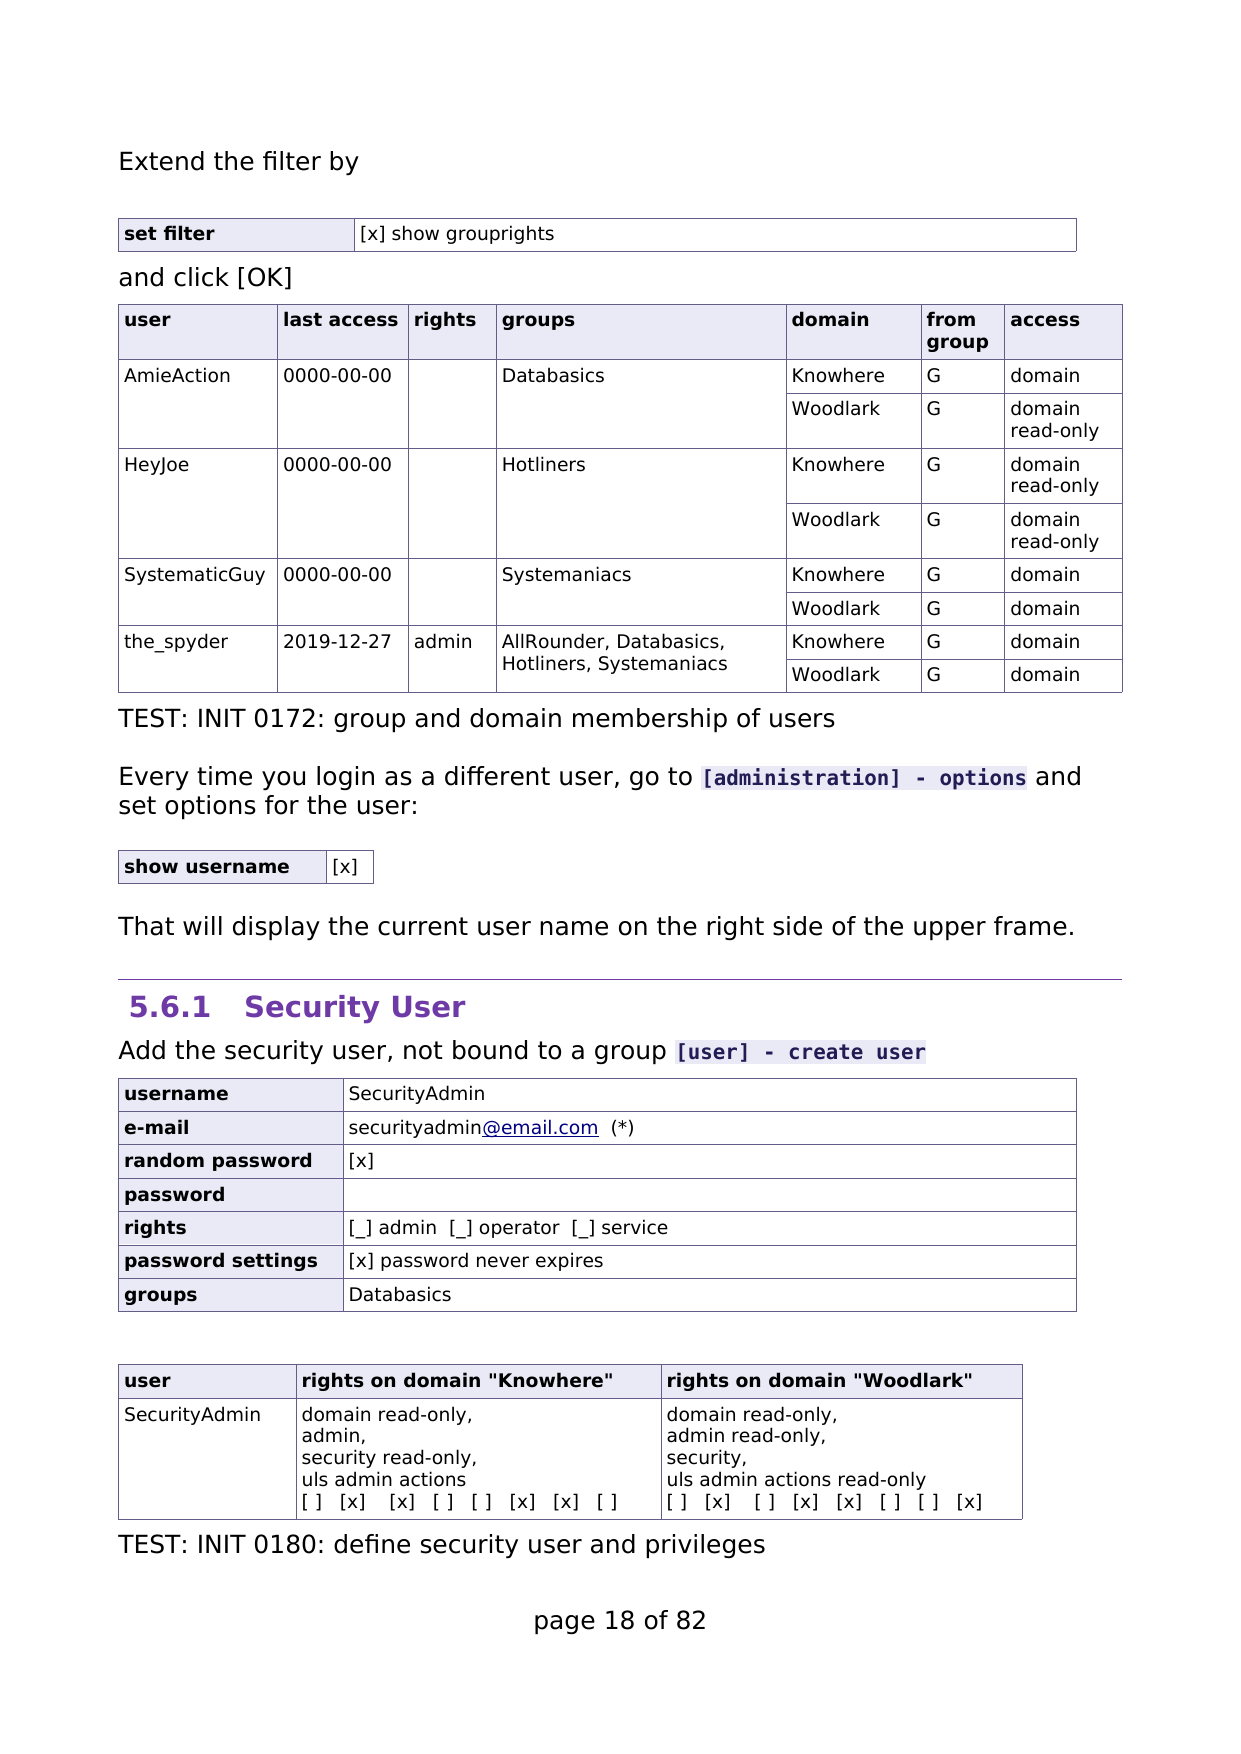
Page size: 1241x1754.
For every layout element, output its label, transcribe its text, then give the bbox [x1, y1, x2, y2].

table_header rights on domain "Knowhere" [297, 1365, 661, 1398]
table_header groups [497, 305, 786, 359]
table_header user [119, 1365, 296, 1398]
table_cell e-mail [119, 1112, 343, 1144]
table_cell 0000-00-00 [278, 559, 408, 625]
table_cell rights [119, 1212, 343, 1244]
table_cell Hotliners [497, 449, 786, 558]
table_cell [409, 449, 496, 558]
table_cell password settings [119, 1246, 343, 1278]
table_cell [409, 559, 496, 625]
table_cell [x] [344, 1145, 1076, 1178]
table_cell Woodlark [787, 394, 921, 448]
text TEST: INIT 0172: group and domain membership of users [118, 704, 1122, 733]
table_cell 0000-00-00 [278, 360, 408, 448]
table_header rights on domain "Woodlark" [662, 1365, 1022, 1398]
table_cell [344, 1179, 1076, 1211]
table_header rights [409, 305, 496, 359]
table_header [x] show grouprights [355, 219, 1076, 251]
table_cell domain [1005, 660, 1122, 692]
table_cell G [922, 449, 1004, 503]
table_cell Knowhere [787, 559, 921, 592]
table_cell 2019-12-27 [278, 626, 408, 692]
table_cell Knowhere [787, 449, 921, 503]
table_cell the_spyder [119, 626, 277, 692]
table_cell password [119, 1179, 343, 1211]
table_cell random password [119, 1145, 343, 1178]
table_cell G [922, 626, 1004, 659]
table_cell domain read-only [1005, 449, 1122, 503]
text and click [OK] [118, 263, 1122, 292]
table_cell Woodlark [787, 660, 921, 692]
table_cell [_] admin [_] operator [_] service [344, 1212, 1076, 1244]
table_cell Knowhere [787, 626, 921, 659]
table_header username [119, 1079, 343, 1111]
table_cell domain [1005, 626, 1122, 659]
table_cell domain [1005, 559, 1122, 592]
table_cell groups [119, 1279, 343, 1311]
table_header access [1005, 305, 1122, 359]
table_header domain [787, 305, 921, 359]
table_cell [x] password never expires [344, 1246, 1076, 1278]
table_header SecurityAdmin [344, 1079, 1076, 1111]
table_cell G [922, 559, 1004, 592]
table_header [x] [327, 851, 373, 883]
table_cell G [922, 660, 1004, 692]
table_cell [409, 360, 496, 448]
table_cell G [922, 394, 1004, 448]
table_cell domain read-only [1005, 394, 1122, 448]
text Extend the filter by [118, 147, 1122, 176]
table_cell G [922, 360, 1004, 392]
table_cell admin [409, 626, 496, 692]
table_cell Systemaniacs [497, 559, 786, 625]
text That will display the current user name on the right side of the upper frame. [118, 912, 1122, 942]
table_header set filter [119, 219, 354, 251]
table_cell securityadmin@email.com (*) [344, 1112, 1076, 1144]
subtitle Security User [118, 980, 1122, 1036]
table_cell domain [1005, 593, 1122, 625]
table_cell AllRounder, Databasics, Hotliners, Systemaniacs [497, 626, 786, 692]
table_cell Databasics [344, 1279, 1076, 1311]
table_header from group [922, 305, 1004, 359]
table_header user [119, 305, 277, 359]
table_cell SystematicGuy [119, 559, 277, 625]
table_cell domain read-only, admin, security read-only, uls admin actions [ ] [x] [x] [ ] [ ] [x] [x] [ ] [297, 1399, 661, 1519]
table_cell Databasics [497, 360, 786, 448]
table_cell G [922, 593, 1004, 625]
text Add the security user, not bound to a group [user] - create user [118, 1036, 1122, 1066]
text TEST: INIT 0180: define security user and privileges [118, 1531, 1122, 1560]
table_header last access [278, 305, 408, 359]
table_cell Woodlark [787, 593, 921, 625]
table_cell 0000-00-00 [278, 449, 408, 558]
table_cell domain read-only, admin read-only, security, uls admin actions read-only [ ] [x] [ ] [x] [x] [ ] [ ] [x] [662, 1399, 1022, 1519]
table_cell domain [1005, 360, 1122, 392]
table_cell SecurityAdmin [119, 1399, 296, 1519]
table_cell Woodlark [787, 504, 921, 558]
table_cell AmieAction [119, 360, 277, 448]
table_cell domain read-only [1005, 504, 1122, 558]
table_cell Knowhere [787, 360, 921, 392]
table_header show username [119, 851, 326, 883]
table_cell G [922, 504, 1004, 558]
text Every time you login as a different user, go to [administration] - options and set options for the user: [118, 762, 1122, 821]
table_cell HeyJoe [119, 449, 277, 558]
